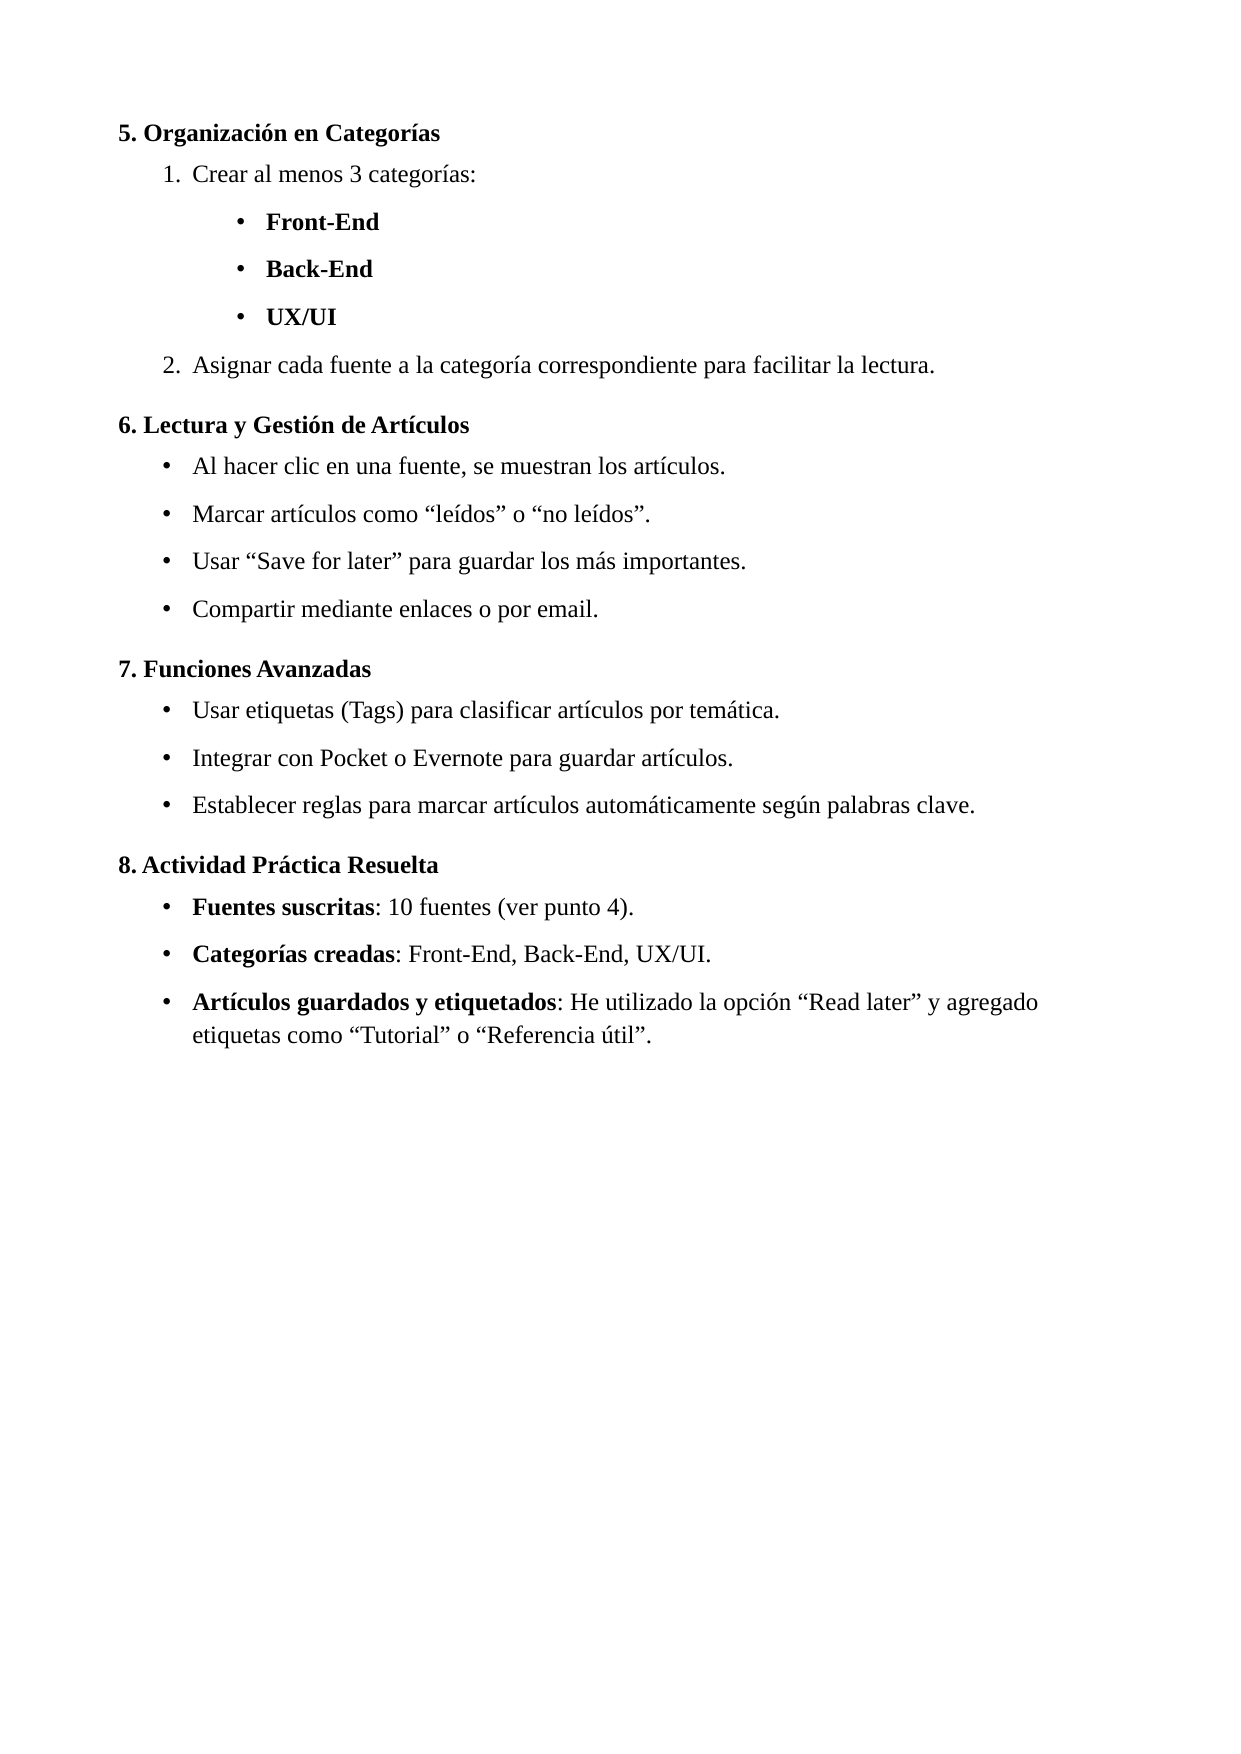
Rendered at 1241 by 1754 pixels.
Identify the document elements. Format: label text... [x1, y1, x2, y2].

list Categorías creadas: Front-End, Back-End, UX/UI. [162, 939, 1122, 968]
list Artículos guardados y etiquetados: He utilizado la opción “Read later” y agregado etiquetas como “Tutorial” o “Referencia útil”. [162, 987, 1122, 1049]
list Marcar artículos como “leídos” o “no leídos”. [162, 499, 1122, 527]
subtitle 6. Lectura y Gestión de Artículos [118, 410, 1122, 439]
list Back-End [236, 254, 1122, 283]
list Compartir mediante enlaces o por email. [162, 594, 1122, 623]
list Usar etiquetas (Tags) para clasificar artículos por temática. [162, 695, 1122, 724]
list Usar “Save for later” para guardar los más importantes. [162, 546, 1122, 575]
list Al hacer clic en una fuente, se muestran los artículos. [162, 451, 1122, 480]
list Front-End [236, 207, 1122, 236]
list Integrar con Pocket o Evernote para guardar artículos. [162, 743, 1122, 772]
list Fuentes suscritas: 10 fuentes (ver punto 4). [162, 892, 1122, 921]
list Asignar cada fuente a la categoría correspondiente para facilitar la lectura. [162, 350, 1122, 378]
subtitle 8. Actividad Práctica Resuelta [118, 851, 1122, 879]
list Crear al menos 3 categorías: [162, 159, 1122, 188]
subtitle 5. Organización en Categorías [118, 118, 1122, 147]
list UX/UI [236, 302, 1122, 331]
list Establecer reglas para marcar artículos automáticamente según palabras clave. [162, 791, 1122, 819]
subtitle 7. Funciones Avanzadas [118, 654, 1122, 683]
